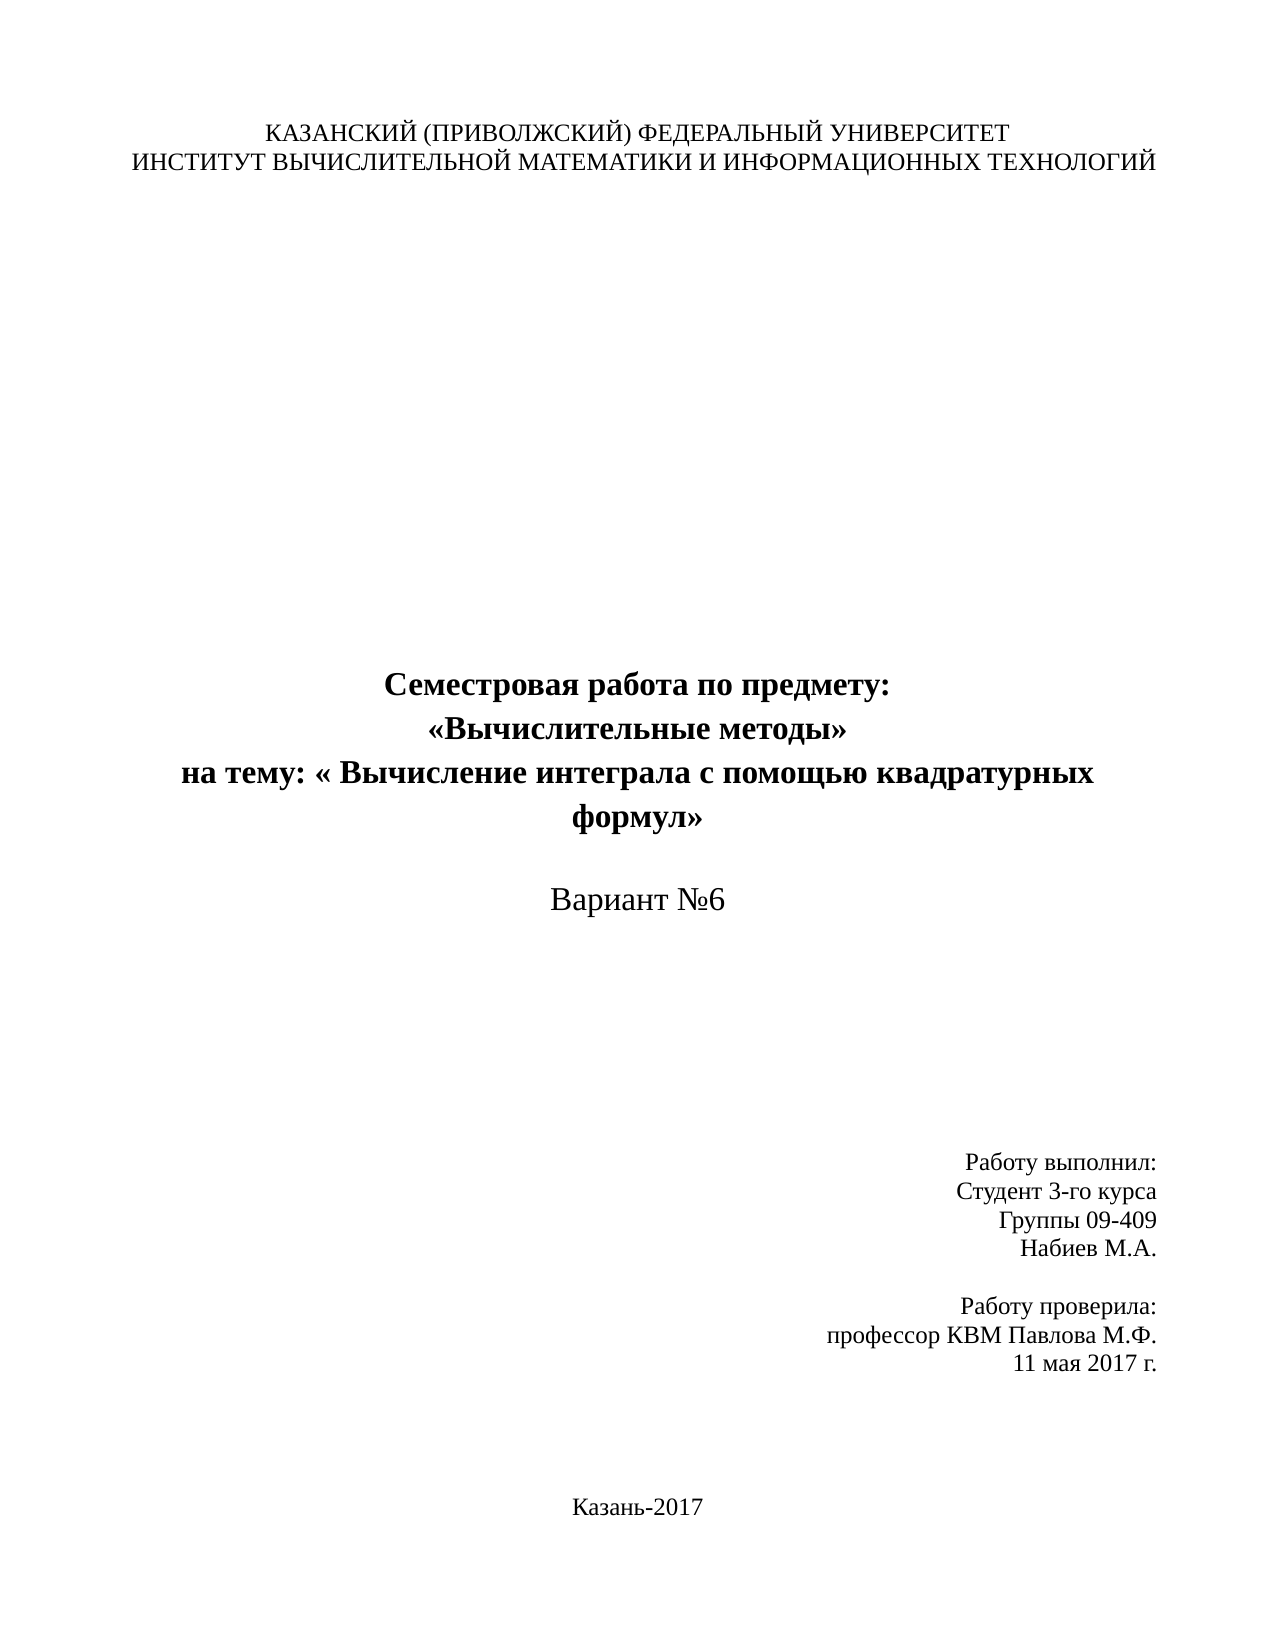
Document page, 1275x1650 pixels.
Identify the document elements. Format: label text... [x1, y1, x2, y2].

text Вариант №6 [118, 879, 1157, 917]
text на тему: « Вычисление интеграла с помощью квадратурных формул» [118, 752, 1157, 835]
text КАЗАНСКИЙ (ПРИВОЛЖСКИЙ) ФЕДЕРАЛЬНЫЙ УНИВЕРСИТЕТ [118, 118, 1157, 147]
text «Вычислительные методы» [118, 708, 1157, 747]
text Работу проверила: [118, 1291, 1157, 1320]
text профессор КВМ Павлова М.Ф. [118, 1320, 1157, 1348]
text Работу выполнил: [118, 1147, 1157, 1176]
text Студент 3-го курса [118, 1176, 1157, 1205]
text 11 мая 2017 г. [118, 1348, 1157, 1377]
text Казань-2017 [118, 1492, 1157, 1521]
text Набиев М.А. [118, 1233, 1157, 1262]
text Семестровая работа по предмету: [118, 664, 1157, 703]
text Группы 09-409 [118, 1205, 1157, 1233]
text ИНСТИТУТ ВЫЧИСЛИТЕЛЬНОЙ МАТЕМАТИКИ И ИНФОРМАЦИОННЫХ ТЕХНОЛОГИЙ [118, 147, 1157, 176]
